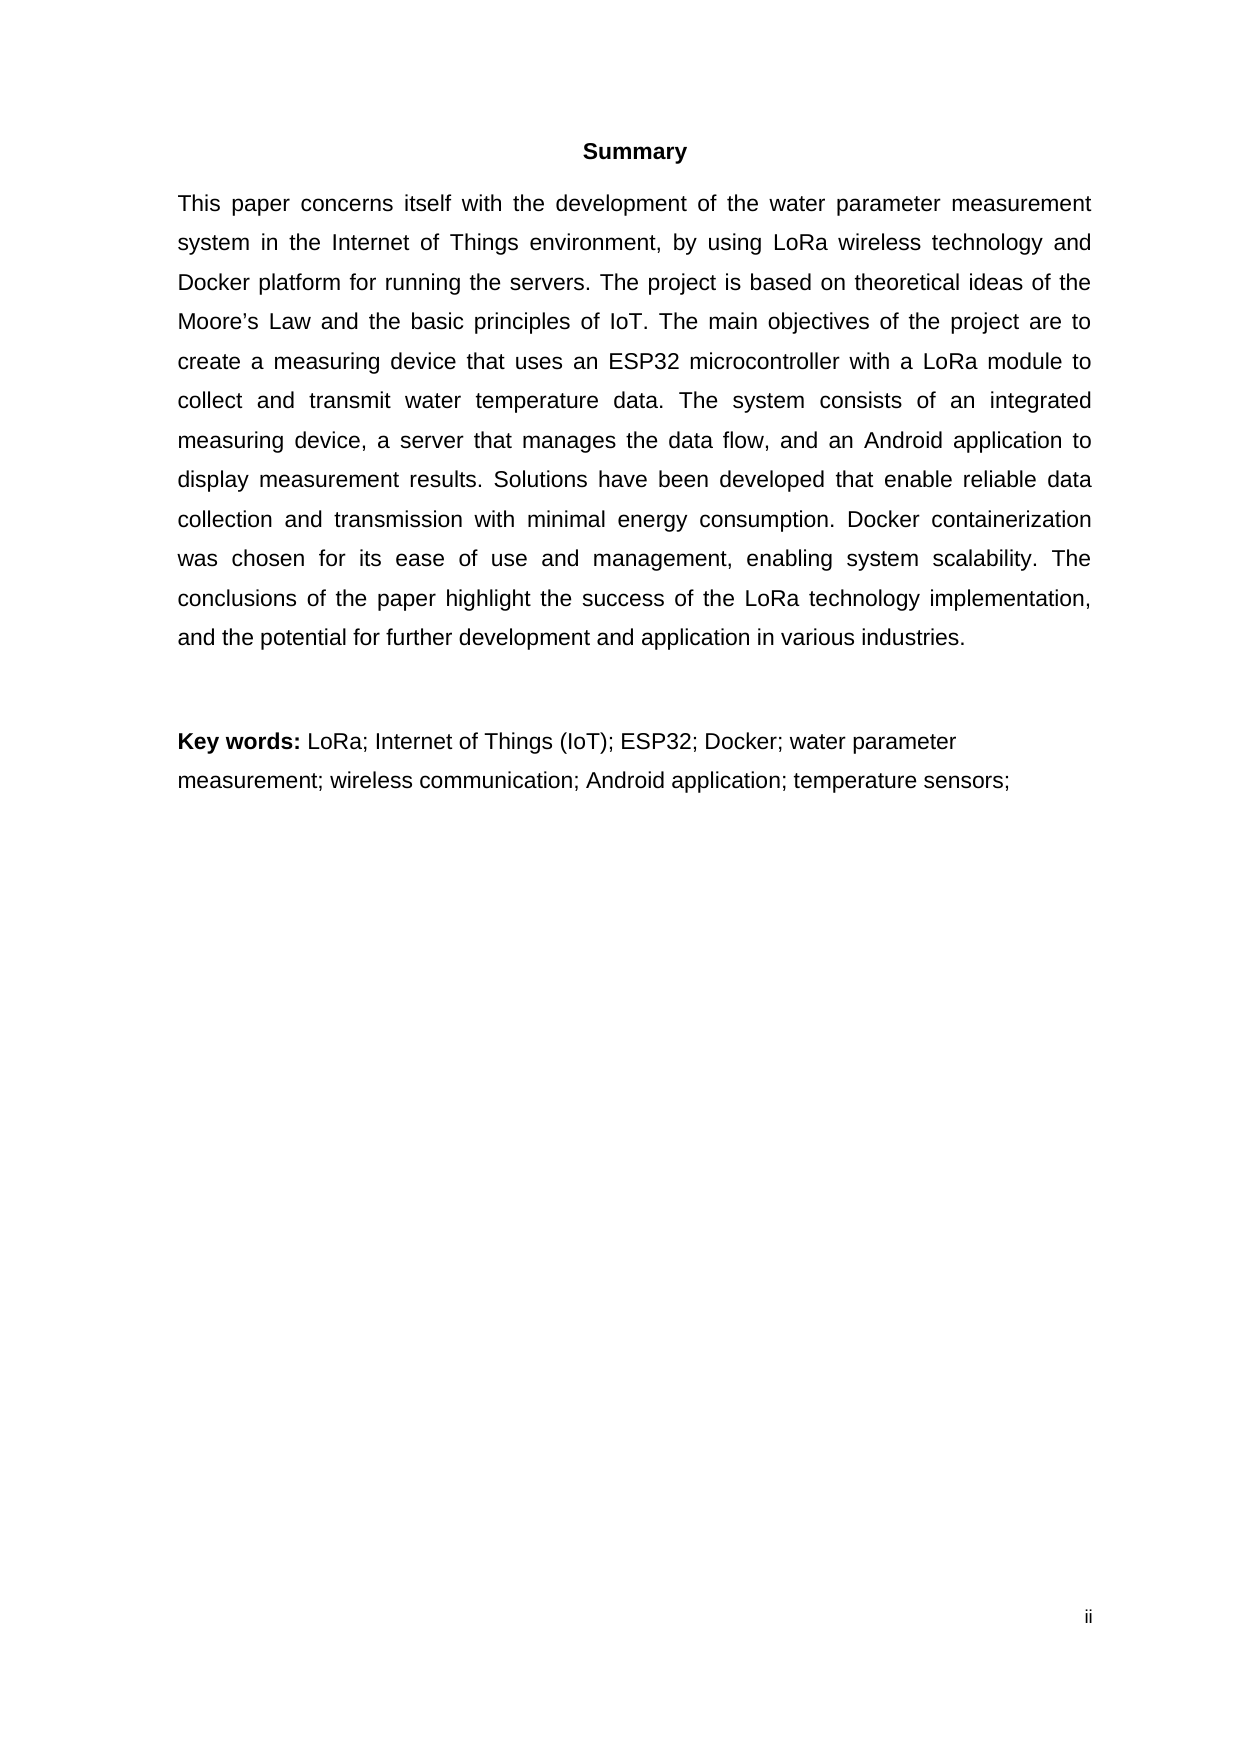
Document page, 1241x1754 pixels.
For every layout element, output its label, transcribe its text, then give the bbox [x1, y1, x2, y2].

text Summary [177, 138, 1092, 164]
text This paper concerns itself with the development of the water parameter measurement system in the Internet of Things environment, by using LoRa wireless technology and Docker platform for running the servers. The project is based on theoretical ideas of the Moore’s Law and the basic principles of IoT. The main objectives of the project are to create a measuring device that uses an ESP32 microcontroller with a LoRa module to collect and transmit water temperature data. The system consists of an integrated measuring device, a server that manages the data flow, and an Android application to display measurement results. Solutions have been developed that enable reliable data collection and transmission with minimal energy consumption. Docker containerization was chosen for its ease of use and management, enabling system scalability. The conclusions of the paper highlight the success of the LoRa technology implementation, and the potential for further development and application in various industries. [177, 190, 1092, 650]
text Key words: LoRa; Internet of Things (IoT); ESP32; Docker; water parameter measurement; wireless communication; Android application; temperature sensors; [177, 728, 1092, 794]
